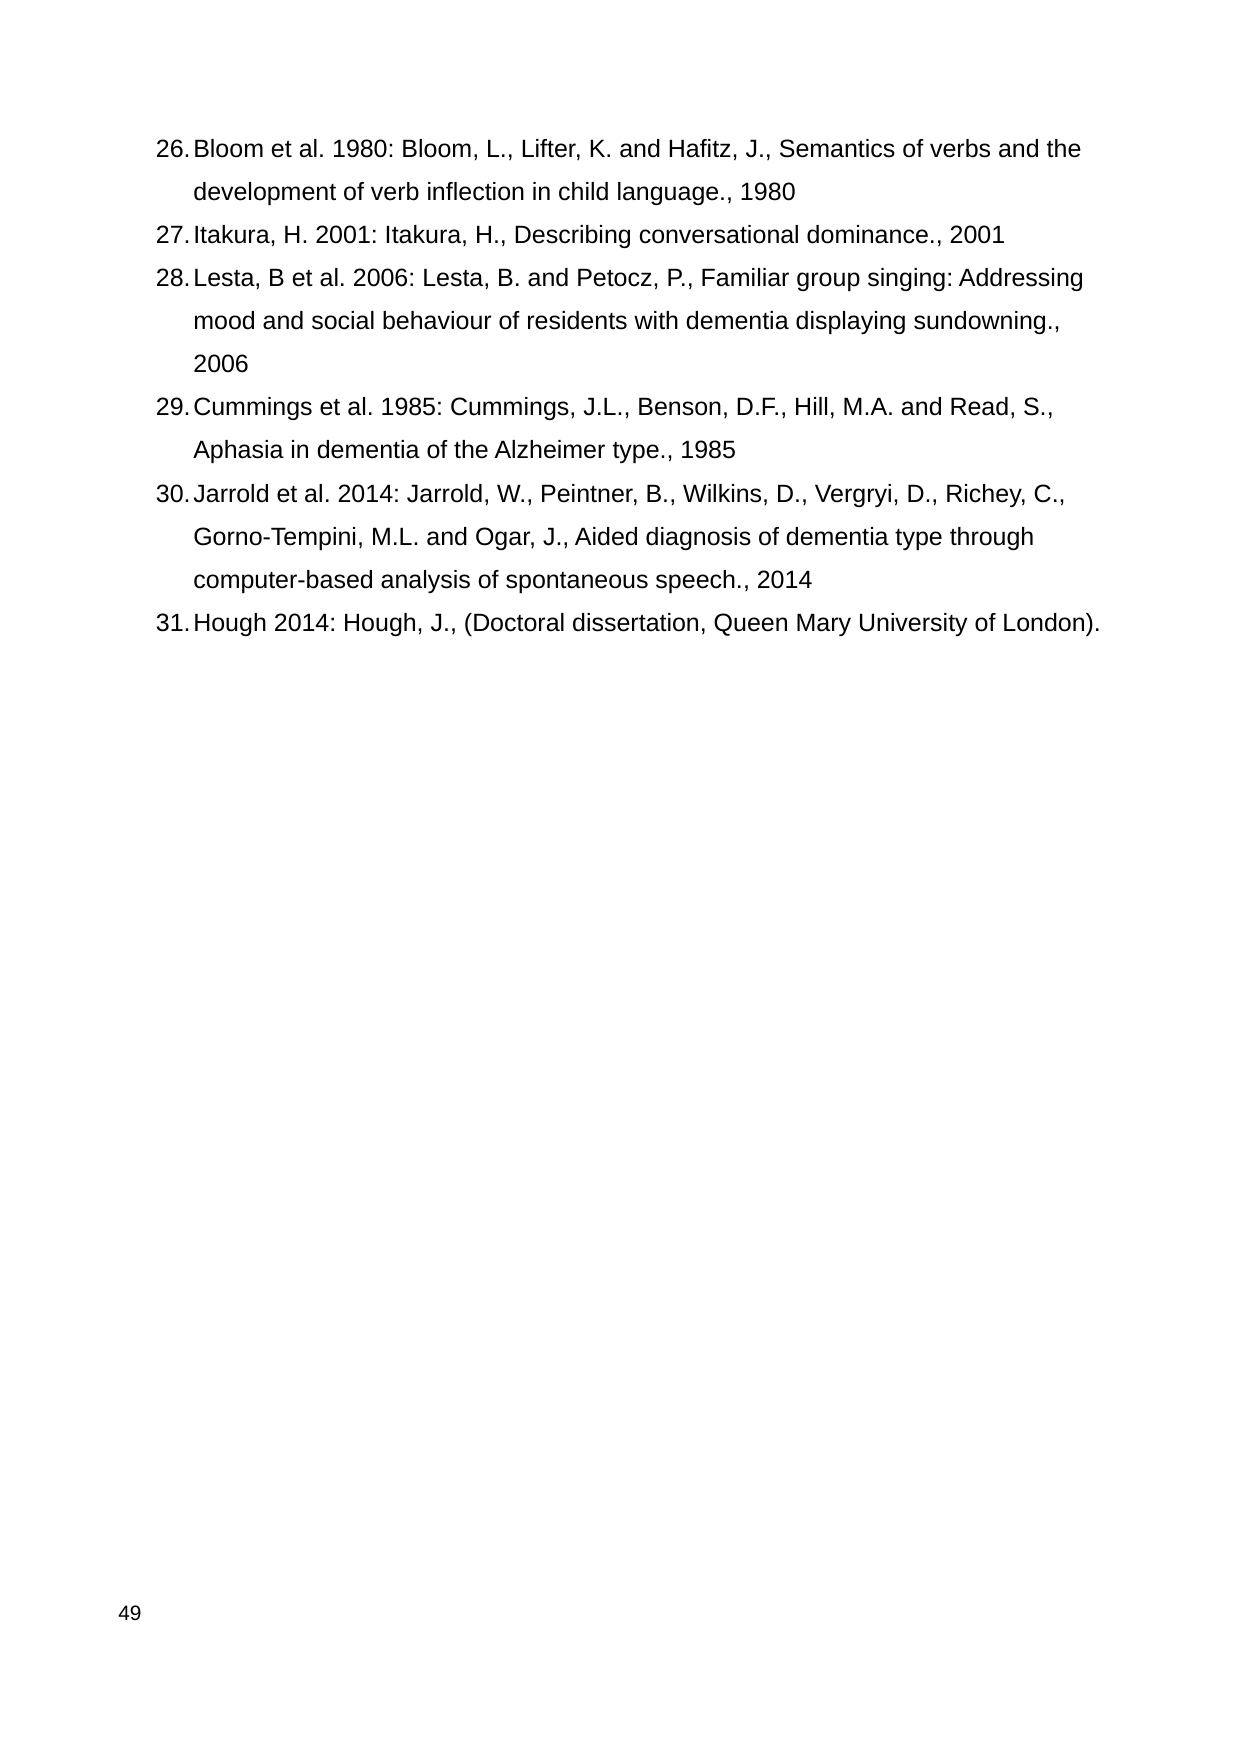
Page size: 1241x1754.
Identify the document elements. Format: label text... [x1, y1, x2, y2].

list Jarrold et al. 2014: Jarrold, W., Peintner, B., Wilkins, D., Vergryi, D., Richey, C., Gorno-Tempini, M.L. and Ogar, J., Aided diagnosis of dementia type through computer-based analysis of spontaneous speech., 2014 [156, 478, 1122, 593]
list Bloom et al. 1980: Bloom, L., Lifter, K. and Hafitz, J., Semantics of verbs and the development of verb inflection in child language., 1980 [156, 133, 1122, 205]
list Cummings et al. 1985: Cummings, J.L., Benson, D.F., Hill, M.A. and Read, S., Aphasia in dementia of the Alzheimer type., 1985 [156, 392, 1122, 464]
list Hough 2014: Hough, J., (Doctoral dissertation, Queen Mary University of London). [156, 608, 1122, 637]
list Itakura, H. 2001: Itakura, H., Describing conversational dominance., 2001 [156, 220, 1122, 248]
list Lesta, B et al. 2006: Lesta, B. and Petocz, P., Familiar group singing: Addressing mood and social behaviour of residents with dementia displaying sundowning., 2006 [156, 263, 1122, 378]
